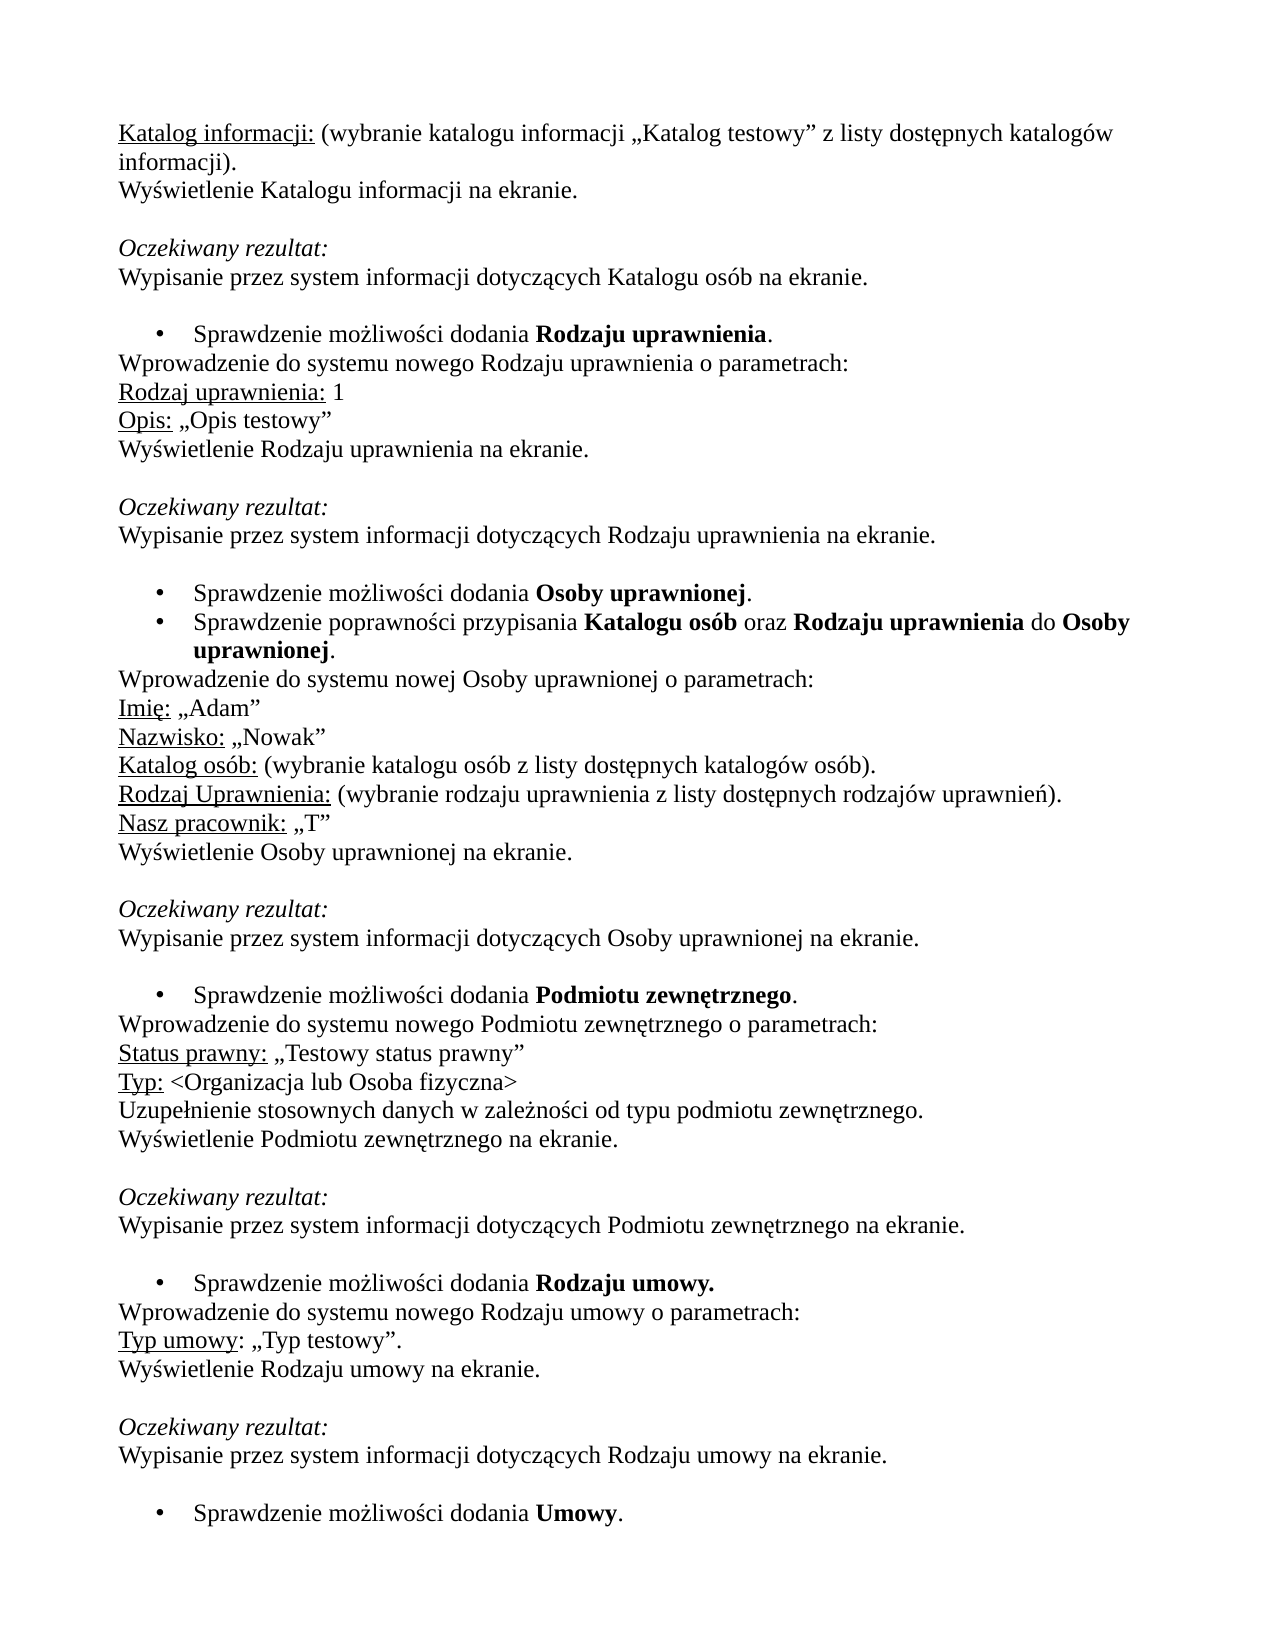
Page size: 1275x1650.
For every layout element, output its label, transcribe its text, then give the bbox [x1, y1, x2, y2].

text Wypisanie przez system informacji dotyczących Osoby uprawnionej na ekranie. [118, 923, 1157, 952]
text Wprowadzenie do systemu nowej Osoby uprawnionej o parametrach: [118, 664, 1157, 693]
text Wypisanie przez system informacji dotyczących Podmiotu zewnętrznego na ekranie. [118, 1211, 1157, 1239]
text Nasz pracownik: „T” [118, 808, 1157, 837]
text Rodzaj Uprawnienia: (wybranie rodzaju uprawnienia z listy dostępnych rodzajów uprawnień). [118, 779, 1157, 808]
text Wyświetlenie Rodzaju umowy na ekranie. [118, 1354, 1157, 1383]
text Wyświetlenie Podmiotu zewnętrznego na ekranie. [118, 1124, 1157, 1153]
text Wprowadzenie do systemu nowego Podmiotu zewnętrznego o parametrach: [118, 1009, 1157, 1038]
list Sprawdzenie możliwości dodania Osoby uprawnionej. [156, 578, 1157, 607]
text Wyświetlenie Rodzaju uprawnienia na ekranie. [118, 434, 1157, 463]
text Wyświetlenie Katalogu informacji na ekranie. [118, 176, 1157, 204]
list Sprawdzenie poprawności przypisania Katalogu osób oraz Rodzaju uprawnienia do Osoby uprawnionej. [156, 607, 1157, 664]
text Katalog osób: (wybranie katalogu osób z listy dostępnych katalogów osób). [118, 751, 1157, 779]
text Rodzaj uprawnienia: 1 [118, 377, 1157, 406]
text Oczekiwany rezultat: [118, 894, 1157, 923]
text Wyświetlenie Osoby uprawnionej na ekranie. [118, 837, 1157, 866]
text Wypisanie przez system informacji dotyczących Rodzaju uprawnienia na ekranie. [118, 521, 1157, 549]
text Wprowadzenie do systemu nowego Rodzaju uprawnienia o parametrach: [118, 348, 1157, 377]
text Typ umowy: „Typ testowy”. [118, 1326, 1157, 1354]
text Uzupełnienie stosownych danych w zależności od typu podmiotu zewnętrznego. [118, 1096, 1157, 1124]
text Oczekiwany rezultat: [118, 492, 1157, 521]
list Sprawdzenie możliwości dodania Rodzaju umowy. [156, 1268, 1157, 1297]
text Opis: „Opis testowy” [118, 406, 1157, 434]
text Status prawny: „Testowy status prawny” [118, 1038, 1157, 1067]
text Oczekiwany rezultat: [118, 233, 1157, 262]
list Sprawdzenie możliwości dodania Podmiotu zewnętrznego. [156, 981, 1157, 1009]
text Wprowadzenie do systemu nowego Rodzaju umowy o parametrach: [118, 1297, 1157, 1326]
text Katalog informacji: (wybranie katalogu informacji „Katalog testowy” z listy dostępnych katalogów informacji). [118, 118, 1157, 176]
text Typ: <Organizacja lub Osoba fizyczna> [118, 1067, 1157, 1096]
text Oczekiwany rezultat: [118, 1182, 1157, 1211]
text Wypisanie przez system informacji dotyczących Rodzaju umowy na ekranie. [118, 1441, 1157, 1469]
text Oczekiwany rezultat: [118, 1412, 1157, 1441]
text Nazwisko: „Nowak” [118, 722, 1157, 751]
list Sprawdzenie możliwości dodania Umowy. [156, 1498, 1157, 1527]
list Sprawdzenie możliwości dodania Rodzaju uprawnienia. [156, 319, 1157, 348]
text Wypisanie przez system informacji dotyczących Katalogu osób na ekranie. [118, 262, 1157, 291]
text Imię: „Adam” [118, 693, 1157, 722]
